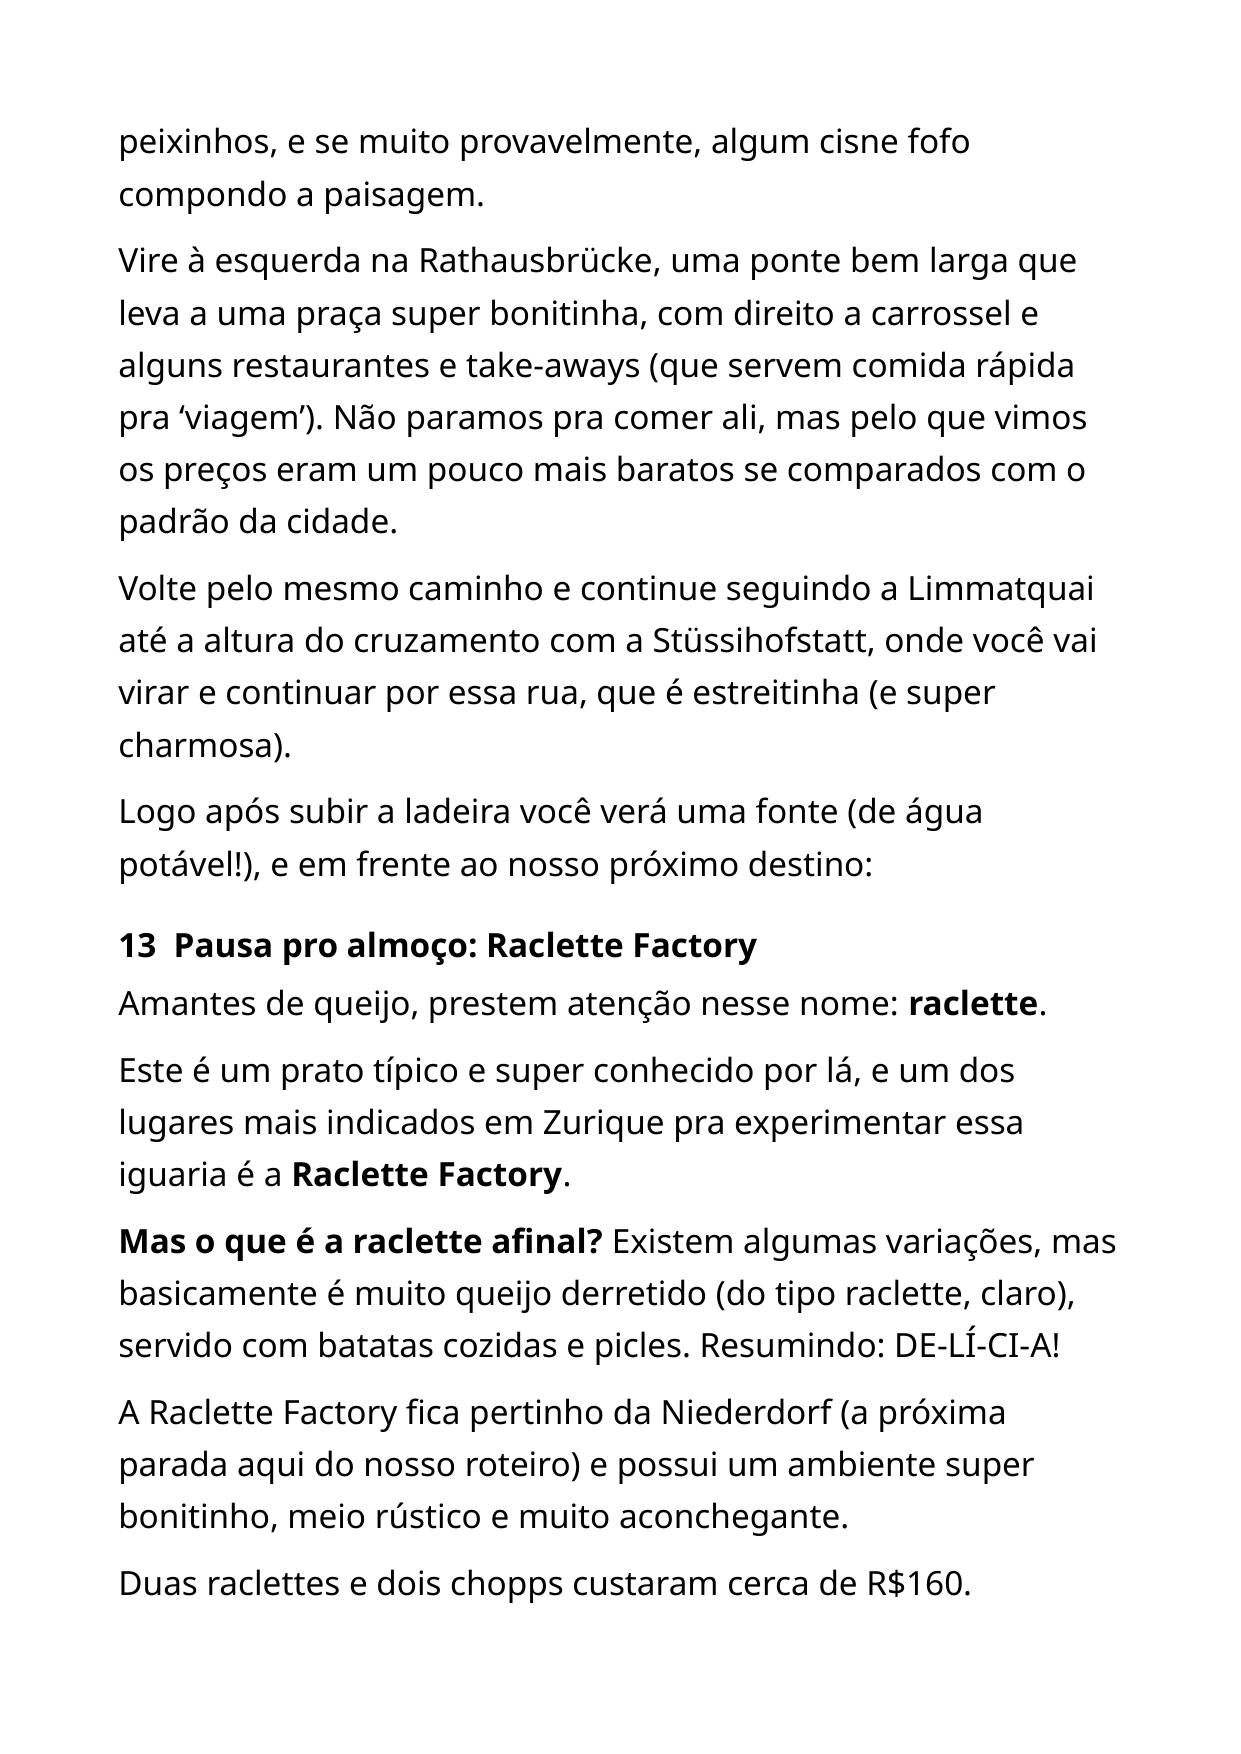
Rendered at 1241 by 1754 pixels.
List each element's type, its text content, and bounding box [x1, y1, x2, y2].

text Vire à esquerda na Rathausbrücke, uma ponte bem larga que leva a uma praça super bonitinha, com direito a carrossel e alguns restaurantes e take-aways (que servem comida rápida pra ‘viagem’). Não paramos pra comer ali, mas pelo que vimos os preços eram um pouco mais baratos se comparados com o padrão da cidade. [118, 237, 1122, 543]
text Logo após subir a ladeira você verá uma fonte (de água potável!), e em frente ao nosso próximo destino: [118, 788, 1122, 886]
text Amantes de queijo, prestem atenção nesse nome: raclette. [118, 979, 1122, 1025]
subtitle 13 Pausa pro almoço: Raclette Factory [118, 922, 1122, 967]
text peixinhos, e se muito provavelmente, algum cisne fofo compondo a paisagem. [118, 118, 1122, 216]
text Volte pelo mesmo caminho e continue seguindo a Limmatquai até a altura do cruzamento com a Stüssihofstatt, onde você vai virar e continuar por essa rua, que é estreitinha (e super charmosa). [118, 565, 1122, 767]
text Este é um prato típico e super conhecido por lá, e um dos lugares mais indicados em Zurique pra experimentar essa iguaria é a Raclette Factory. [118, 1046, 1122, 1196]
text A Raclette Factory fica pertinho da Niederdorf (a próxima parada aqui do nosso roteiro) e possui um ambiente super bonitinho, meio rústico e muito aconchegante. [118, 1389, 1122, 1538]
text Duas raclettes e dois chopps custaram cerca de R$160. [118, 1560, 1122, 1605]
text Mas o que é a raclette afinal? Existem algumas variações, mas basicamente é muito queijo derretido (do tipo raclette, claro), servido com batatas cozidas e picles. Resumindo: DE-LÍ-CI-A! [118, 1217, 1122, 1367]
